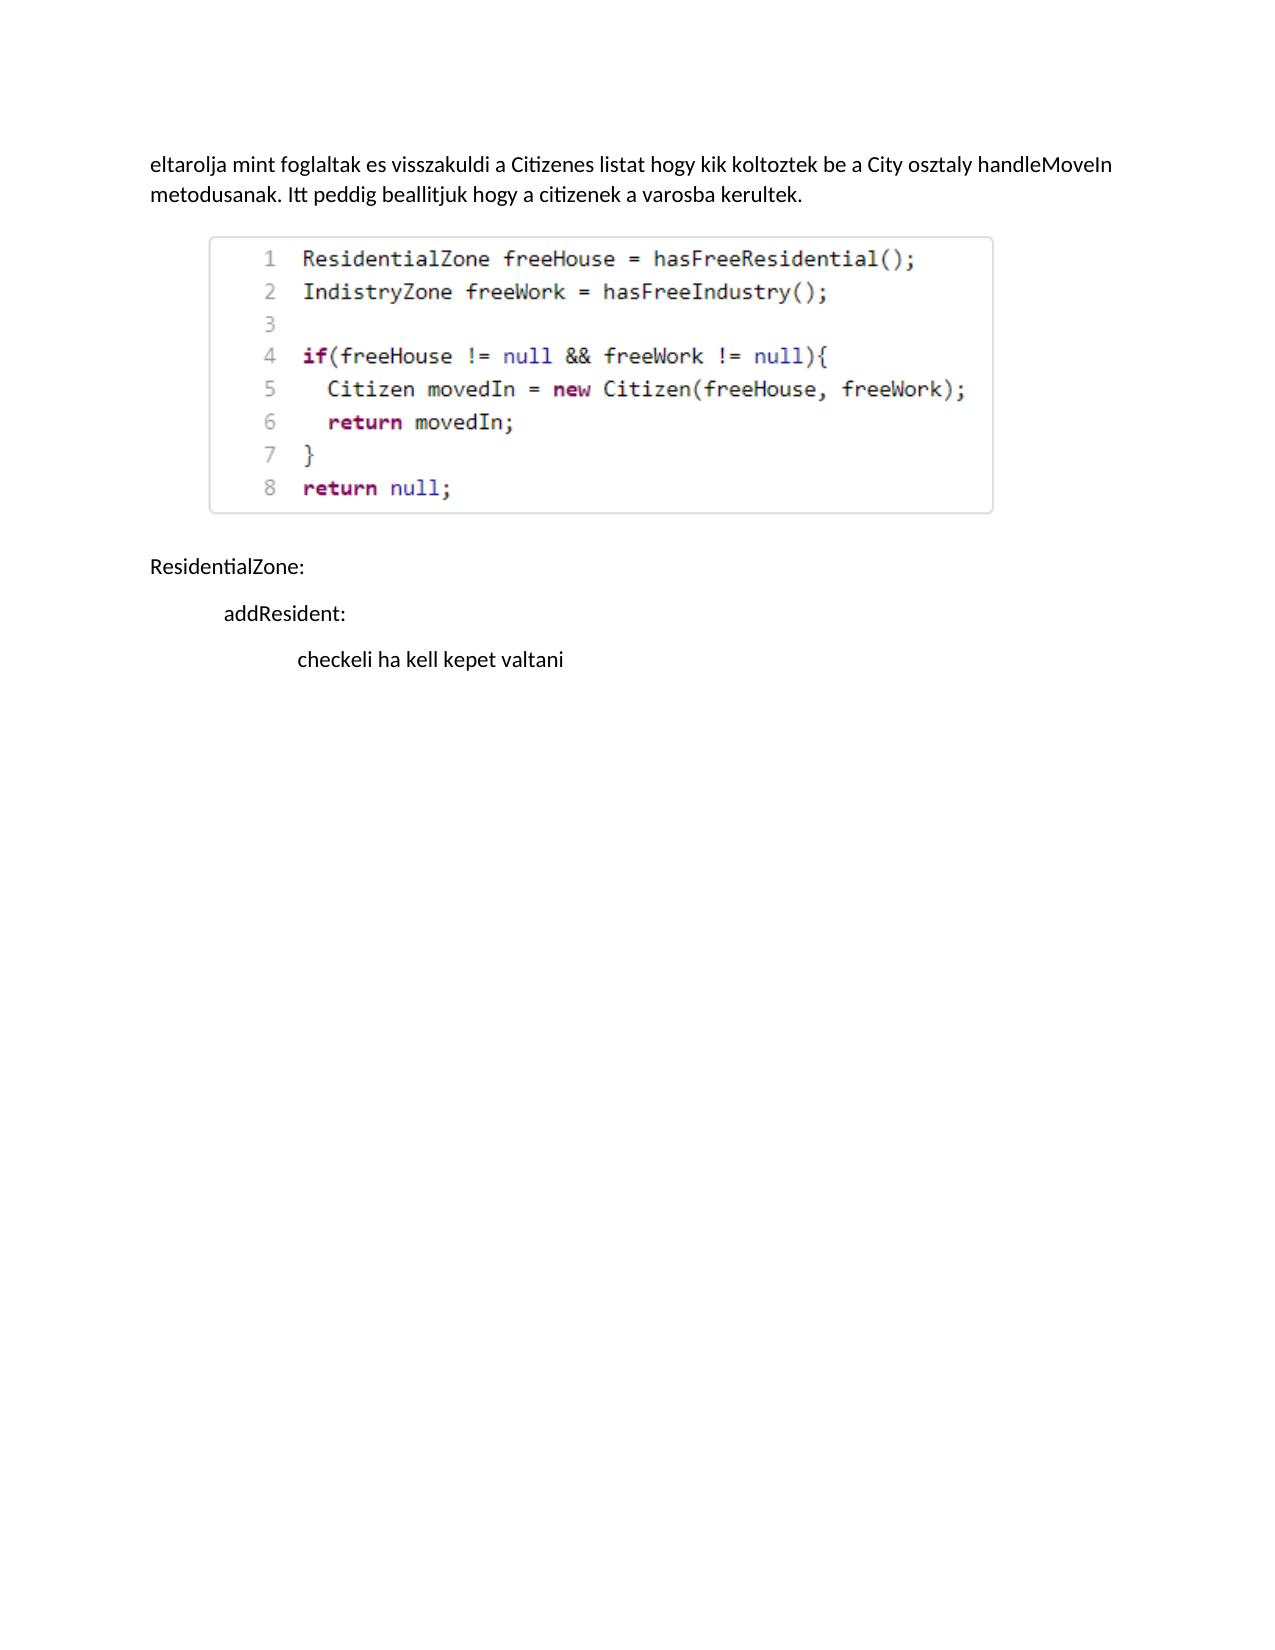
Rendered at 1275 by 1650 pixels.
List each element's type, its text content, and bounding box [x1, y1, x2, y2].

text addResident: [150, 599, 1125, 627]
text checkeli ha kell kepet valtani [150, 646, 1125, 673]
text ResidentialZone: [150, 552, 1125, 580]
text eltarolja mint foglaltak es visszakuldi a Citizenes listat hogy kik koltoztek be a City osztaly handleMoveIn metodusanak. Itt peddig beallitjuk hogy a citizenek a varosba kerultek. [150, 150, 1125, 208]
